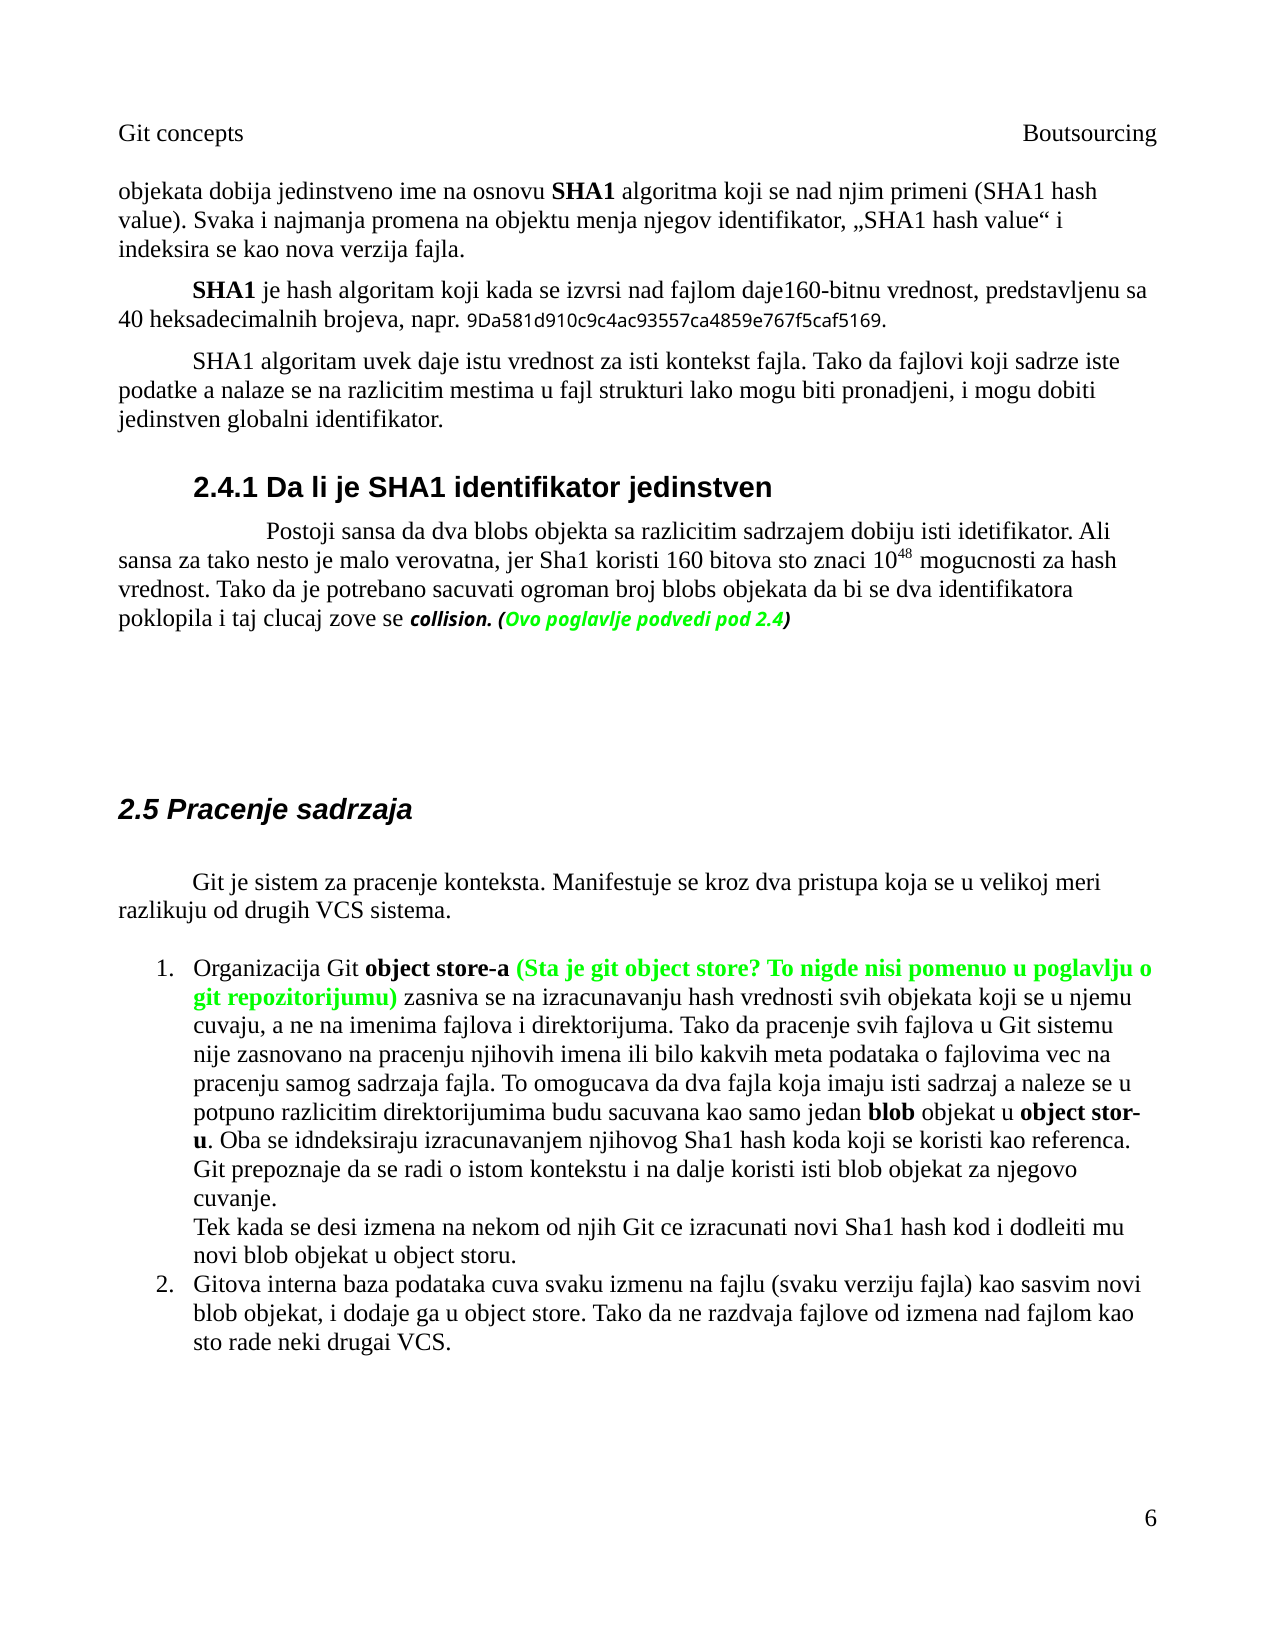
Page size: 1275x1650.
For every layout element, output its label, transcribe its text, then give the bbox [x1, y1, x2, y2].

list Organizacija Git object store-a (Sta je git object store? To nigde nisi pomenuo u poglavlju o git repozitorijumu) zasniva se na izracunavanju hash vrednosti svih objekata koji se u njemu cuvaju, a ne na imenima fajlova i direktorijuma. Tako da pracenje svih fajlova u Git sistemu nije zasnovano na pracenju njihovih imena ili bilo kakvih meta podataka o fajlovima vec na pracenju samog sadrzaja fajla. To omogucava da dva fajla koja imaju isti sadrzaj a naleze se u potpuno razlicitim direktorijumima budu sacuvana kao samo jedan blob objekat u object stor-u. Oba se idndeksiraju izracunavanjem njihovog Sha1 hash koda koji se koristi kao referenca. Git prepoznaje da se radi o istom kontekstu i na dalje koristi isti blob objekat za njegovo cuvanje. Tek kada se desi izmena na nekom od njih Git ce izracunati novi Sha1 hash kod i dodleiti mu novi blob objekat u object storu. [156, 953, 1157, 1269]
subtitle 2.4.1 Da li je SHA1 identifikator jedinstven [118, 470, 1157, 504]
subtitle 2.5 Pracenje sadrzaja [118, 792, 1157, 826]
text Git je sistem za pracenje konteksta. Manifestuje se kroz dva pristupa koja se u velikoj meri razlikuju od drugih VCS sistema. [118, 867, 1157, 924]
text Postoji sansa da dva blobs objekta sa razlicitim sadrzajem dobiju isti idetifikator. Ali sansa za tako nesto je malo verovatna, jer Sha1 koristi 160 bitova sto znaci 1048 mogucnosti za hash vrednost. Tako da je potrebano sacuvati ogroman broj blobs objekata da bi se dva identifikatora poklopila i taj clucaj zove se collision. (Ovo poglavlje podvedi pod 2.4) [118, 516, 1157, 632]
text objekata dobija jedinstveno ime na osnovu SHA1 algoritma koji se nad njim primeni (SHA1 hash value). Svaka i najmanja promena na objektu menja njegov identifikator, „SHA1 hash value“ i indeksira se kao nova verzija fajla. [118, 176, 1157, 263]
list Gitova interna baza podataka cuva svaku izmenu na fajlu (svaku verziju fajla) kao sasvim novi blob objekat, i dodaje ga u object store. Tako da ne razdvaja fajlove od izmena nad fajlom kao sto rade neki drugai VCS. [156, 1269, 1157, 1356]
text SHA1 algoritam uvek daje istu vrednost za isti kontekst fajla. Tako da fajlovi koji sadrze iste podatke a nalaze se na razlicitim mestima u fajl strukturi lako mogu biti pronadjeni, i mogu dobiti jedinstven globalni identifikator. [118, 346, 1157, 433]
text SHA1 je hash algoritam koji kada se izvrsi nad fajlom daje160-bitnu vrednost, predstavljenu sa 40 heksadecimalnih brojeva, napr. 9Da581d910c9c4ac93557ca4859e767f5caf5169. [118, 275, 1157, 333]
